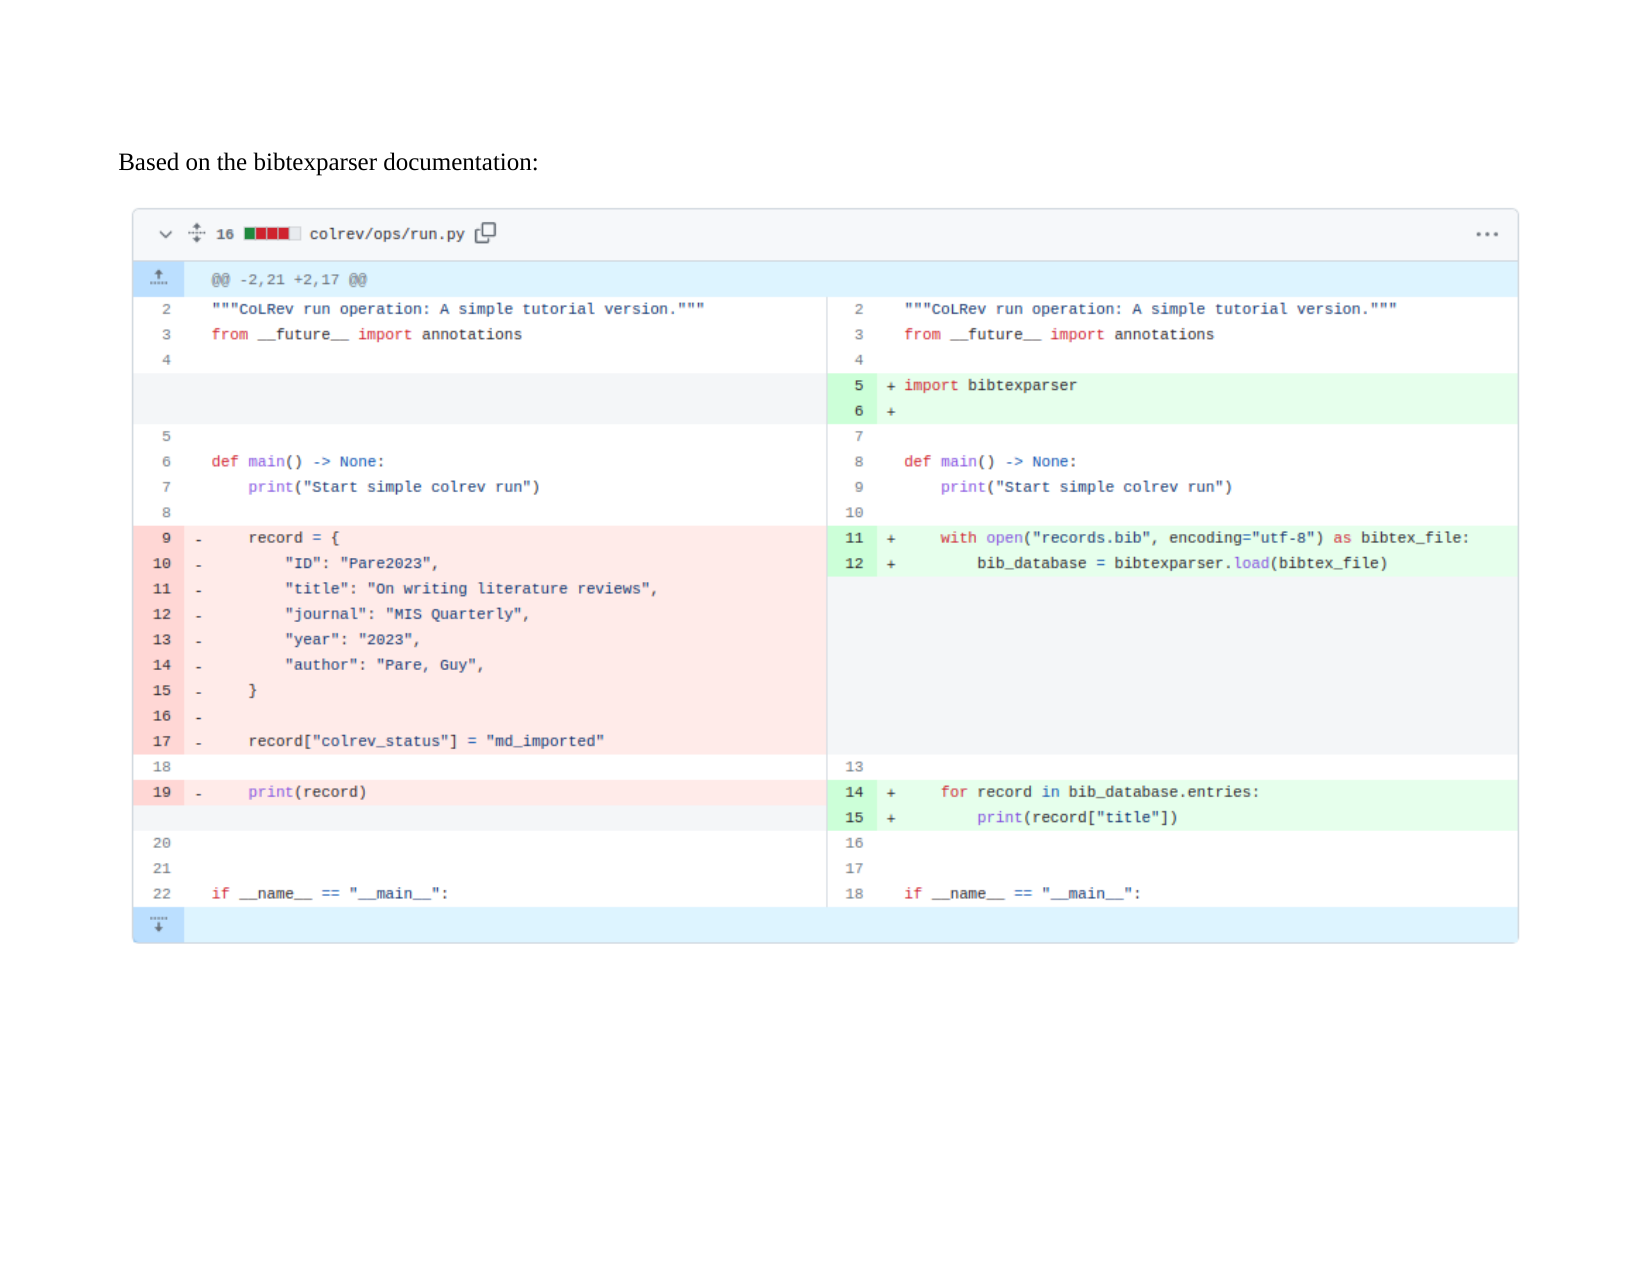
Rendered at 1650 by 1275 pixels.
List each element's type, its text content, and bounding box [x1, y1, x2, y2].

picture [118, 204, 1532, 951]
text Based on the bibtexparser documentation: [118, 147, 1532, 176]
